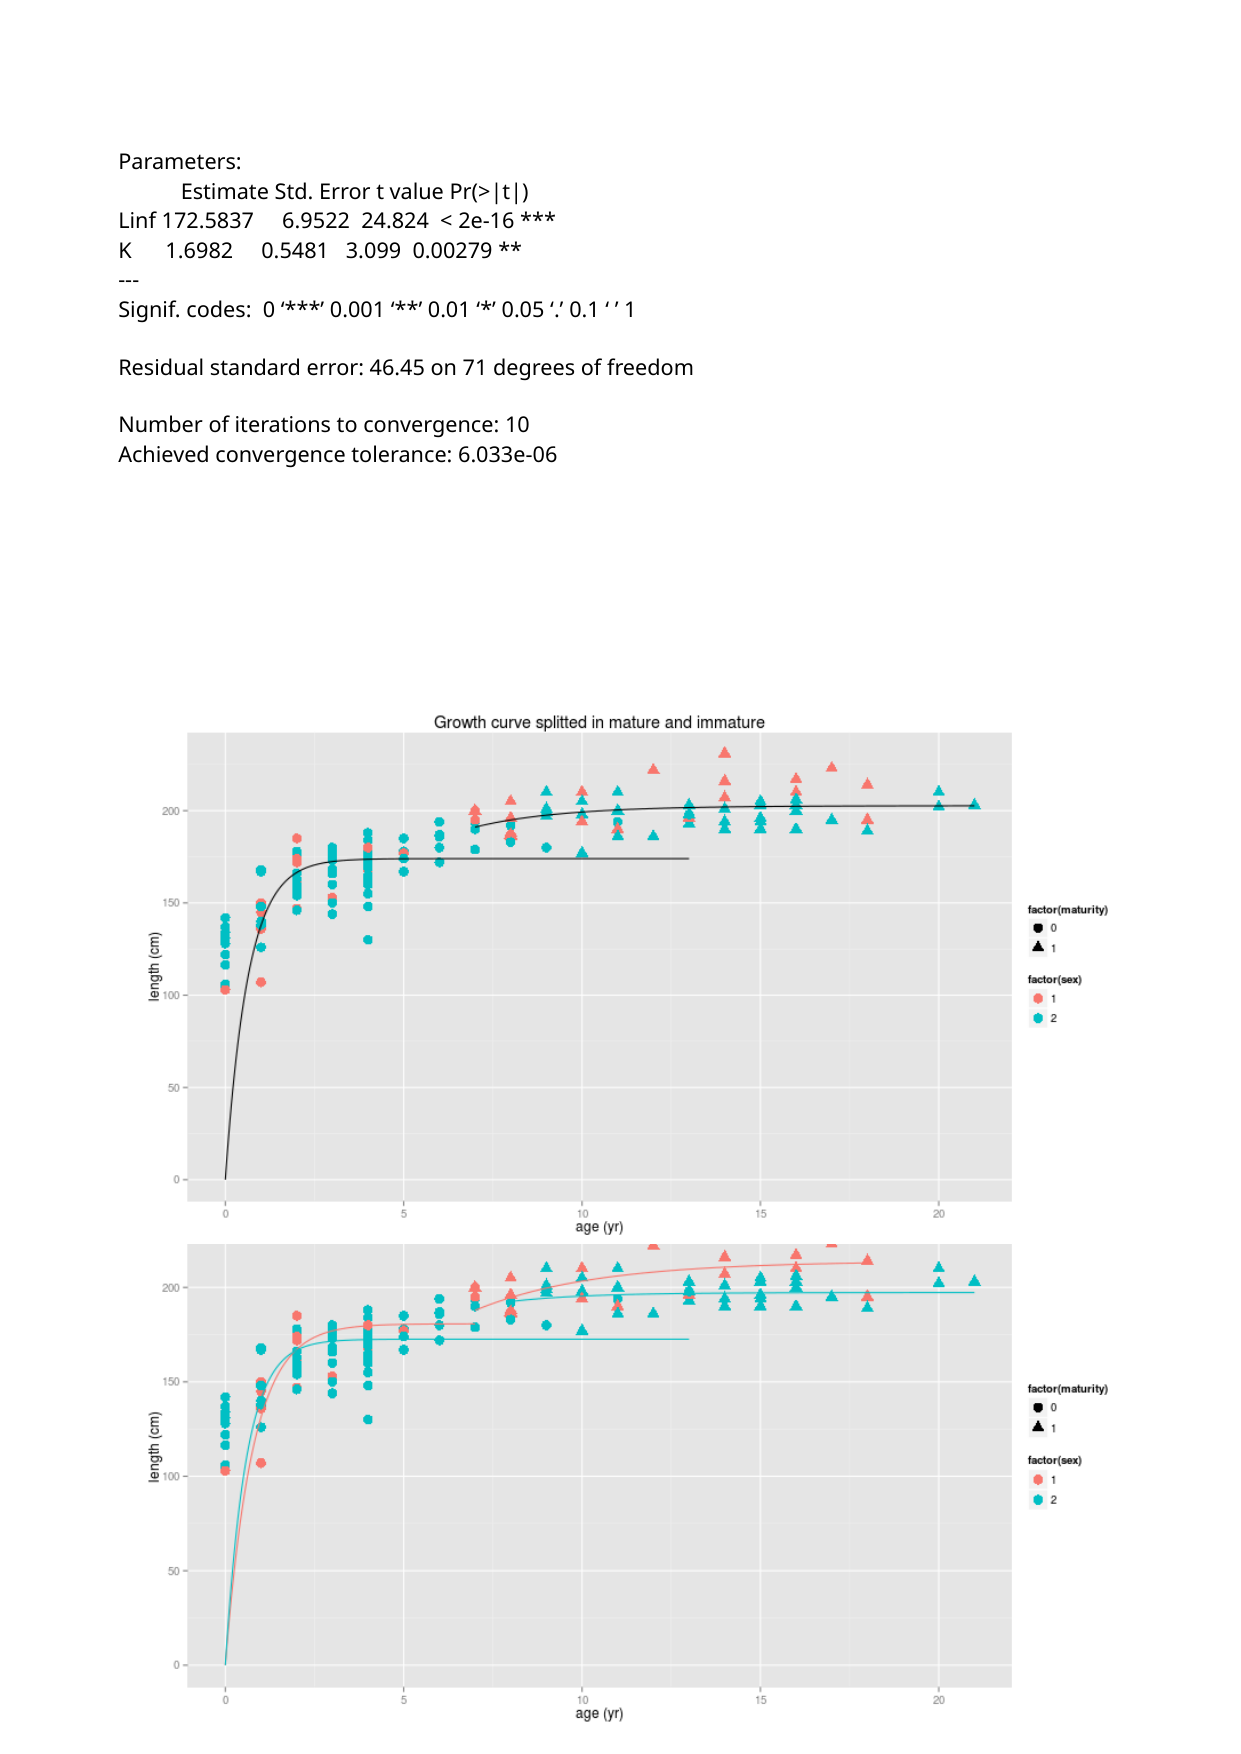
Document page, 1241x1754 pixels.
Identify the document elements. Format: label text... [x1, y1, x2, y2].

text Signif. codes: 0 ‘***’ 0.001 ‘**’ 0.01 ‘*’ 0.05 ‘.’ 0.1 ‘ ’ 1 [118, 294, 1122, 323]
text Linf 172.5837 6.9522 24.824 < 2e-16 *** [118, 206, 1122, 235]
text Achieved convergence tolerance: 6.033e-06 [118, 439, 1122, 469]
text Number of iterations to convergence: 10 [118, 410, 1122, 439]
text --- [118, 264, 1122, 294]
picture [136, 695, 1141, 1731]
text K 1.6982 0.5481 3.099 0.00279 ** [118, 235, 1122, 264]
text Residual standard error: 46.45 on 71 degrees of freedom [118, 352, 1122, 381]
text Estimate Std. Error t value Pr(>|t|) [118, 176, 1122, 206]
text Parameters: [118, 147, 1122, 176]
